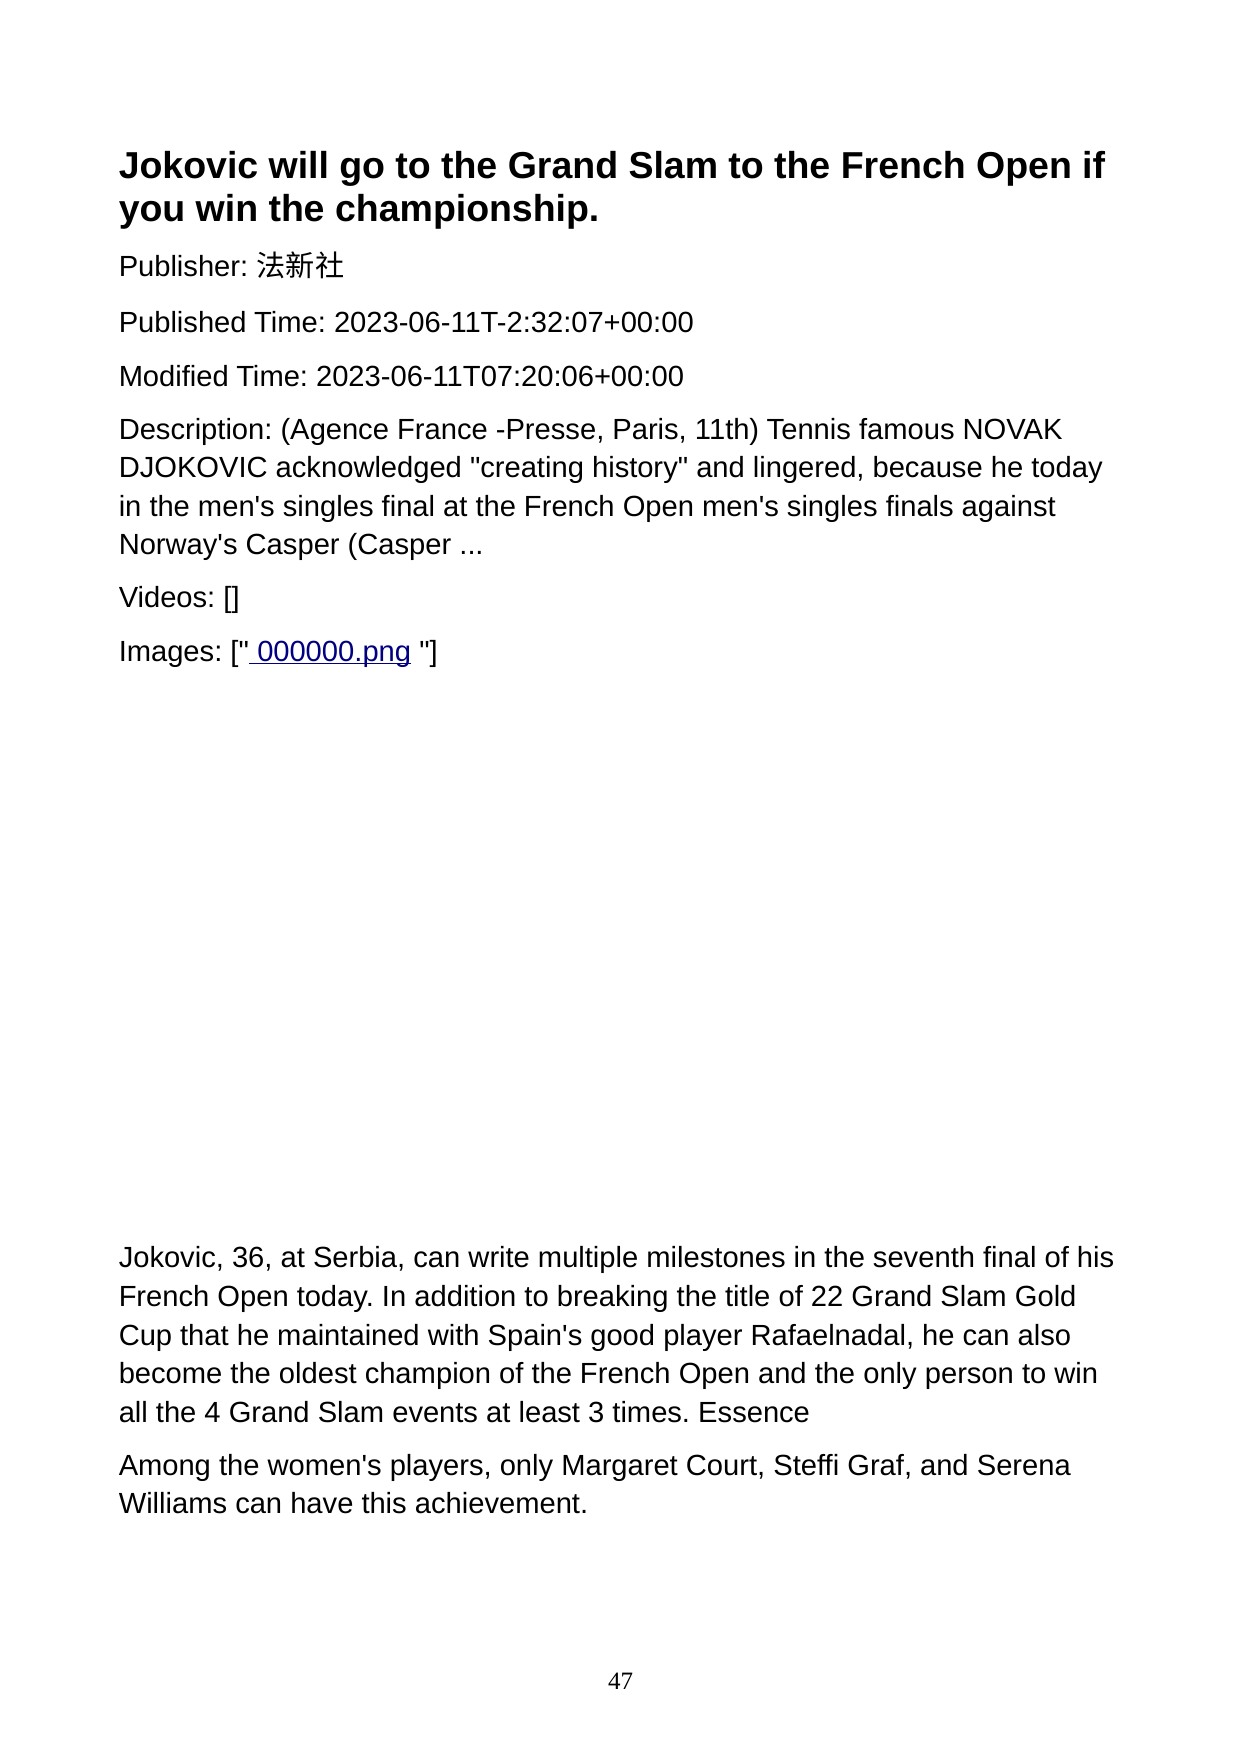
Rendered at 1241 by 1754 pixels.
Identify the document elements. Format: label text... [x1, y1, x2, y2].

text Publisher: 法新社 [118, 242, 1122, 284]
text Jokovic, 36, at Serbia, can write multiple milestones in the seventh final of his French Open today. In addition to breaking the title of 22 Grand Slam Gold Cup that he maintained with Spain's good player Rafaelnadal, he can also become the oldest champion of the French Open and the only person to win all the 4 Grand Slam events at least 3 times. Essence [118, 687, 1122, 1428]
text Videos: [] [118, 580, 1122, 614]
subtitle Jokovic will go to the Grand Slam to the French Open if you win the championship. [118, 143, 1122, 230]
text Description: (Agence France -Presse, Paris, 11th) Tennis famous NOVAK DJOKOVIC acknowledged "creating history" and lingered, because he today in the men's singles final at the French Open men's singles finals against Norway's Casper (Casper ... [118, 412, 1122, 561]
text Among the women's players, only Margaret Court, Steffi Graf, and Serena Williams can have this achievement. [118, 1448, 1122, 1520]
text Published Time: 2023-06-11T-2:32:07+00:00 [118, 305, 1122, 339]
text Modified Time: 2023-06-11T07:20:06+00:00 [118, 358, 1122, 392]
text Images: [" 000000.png "] [118, 633, 1122, 667]
